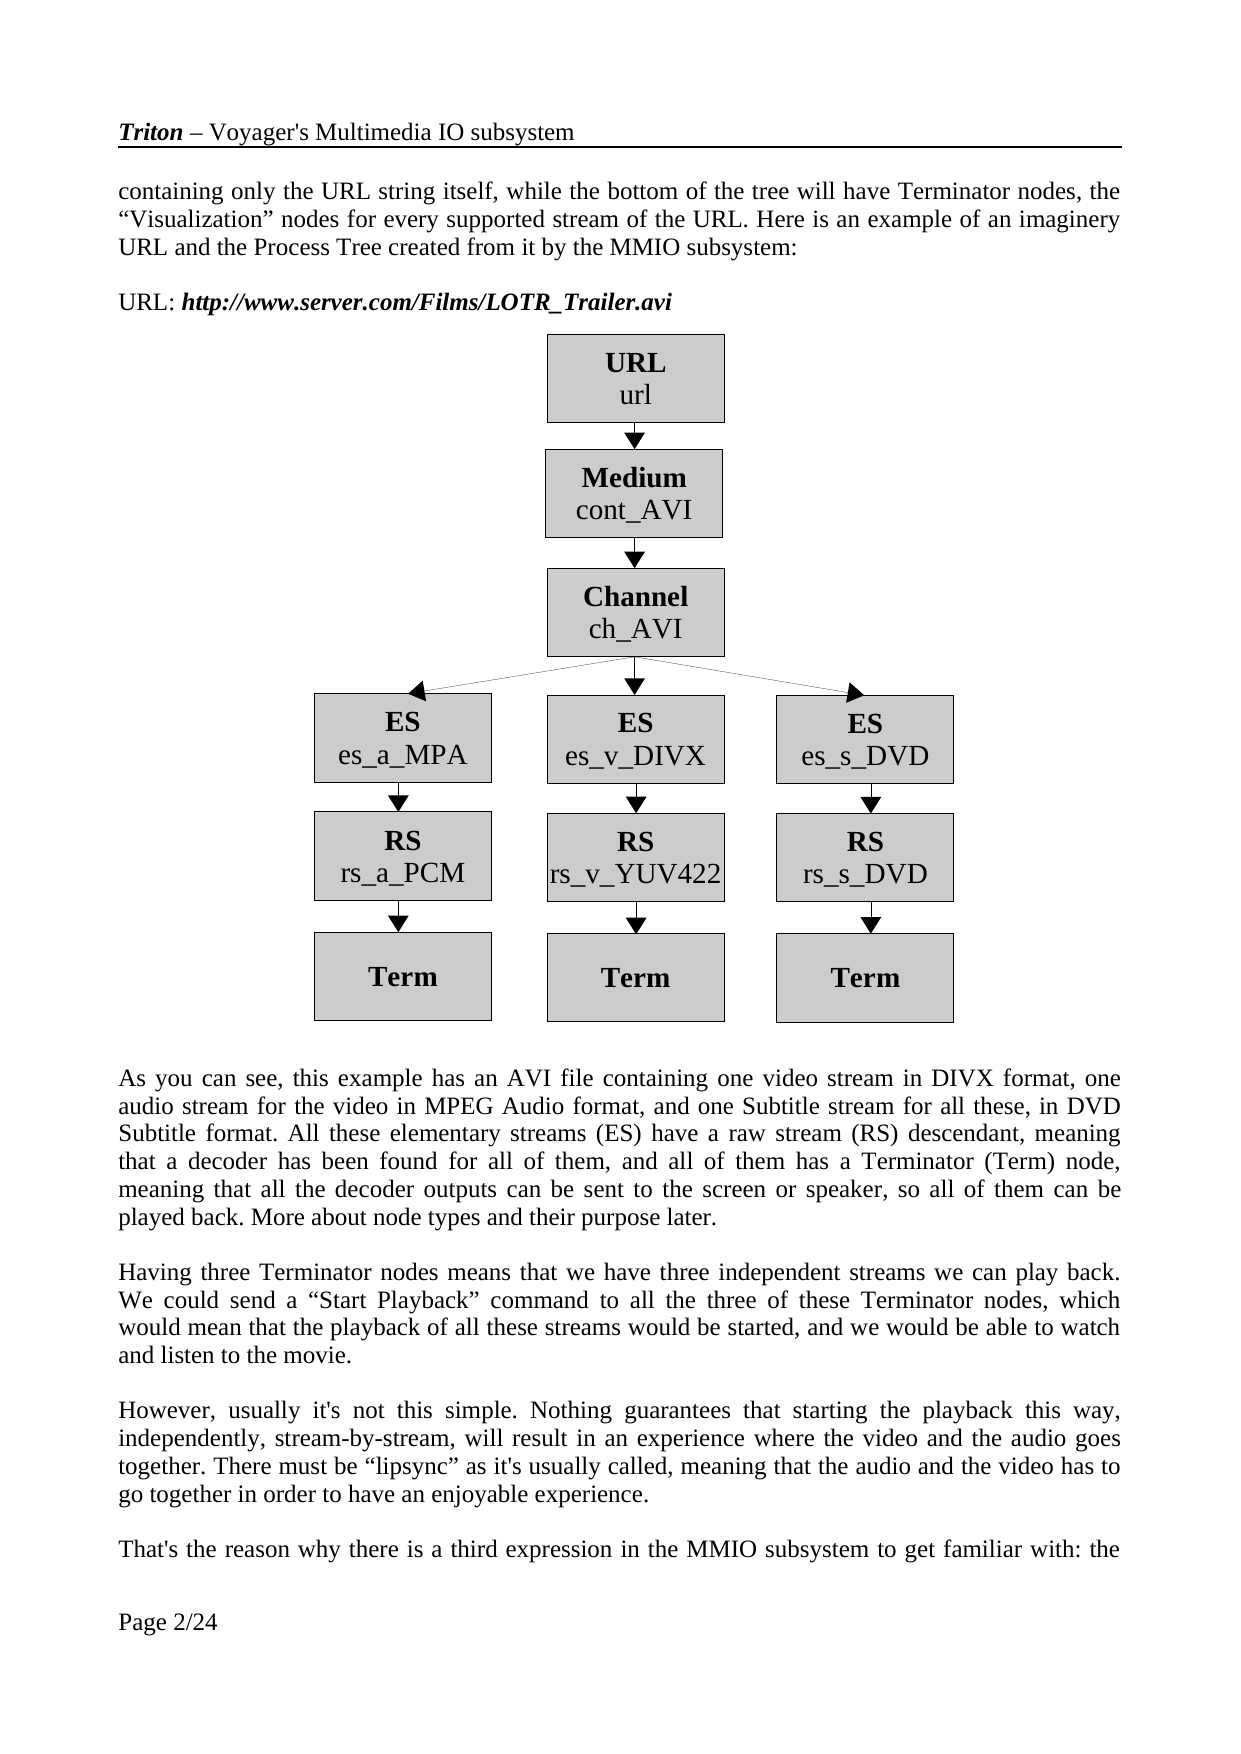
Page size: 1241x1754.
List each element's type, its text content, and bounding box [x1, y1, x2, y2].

text containing only the URL string itself, while the bottom of the tree will have Terminator nodes, the “Visualization” nodes for every supported stream of the URL. Here is an example of an imaginery URL and the Process Tree created from it by the MMIO subsystem: [118, 177, 1122, 261]
text As you can see, this example has an AVI file containing one video stream in DIVX format, one audio stream for the video in MPEG Audio format, and one Subtitle stream for all these, in DVD Subtitle format. All these elementary streams (ES) have a raw stream (RS) descendant, meaning that a decoder has been found for all of them, and all of them has a Terminator (Term) node, meaning that all the decoder outputs can be sent to the screen or speaker, so all of them can be played back. More about node types and their purpose later. [118, 1064, 1122, 1230]
text However, usually it's not this simple. Nothing guarantees that starting the playback this way, independently, stream-by-stream, will result in an experience where the video and the audio goes together. There must be “lipsync” as it's usually called, meaning that the audio and the video has to go together in order to have an enjoyable experience. [118, 1397, 1122, 1507]
text That's the reason why there is a third expression in the MMIO subsystem to get familiar with: the [118, 1535, 1122, 1563]
text URL: http://www.server.com/Films/LOTR_Trailer.avi [118, 288, 1122, 316]
text Having three Terminator nodes means that we have three independent streams we can play back. We could send a “Start Playback” command to all the three of these Terminator nodes, which would mean that the playback of all these streams would be started, and we would be able to watch and listen to the movie. [118, 1258, 1122, 1369]
